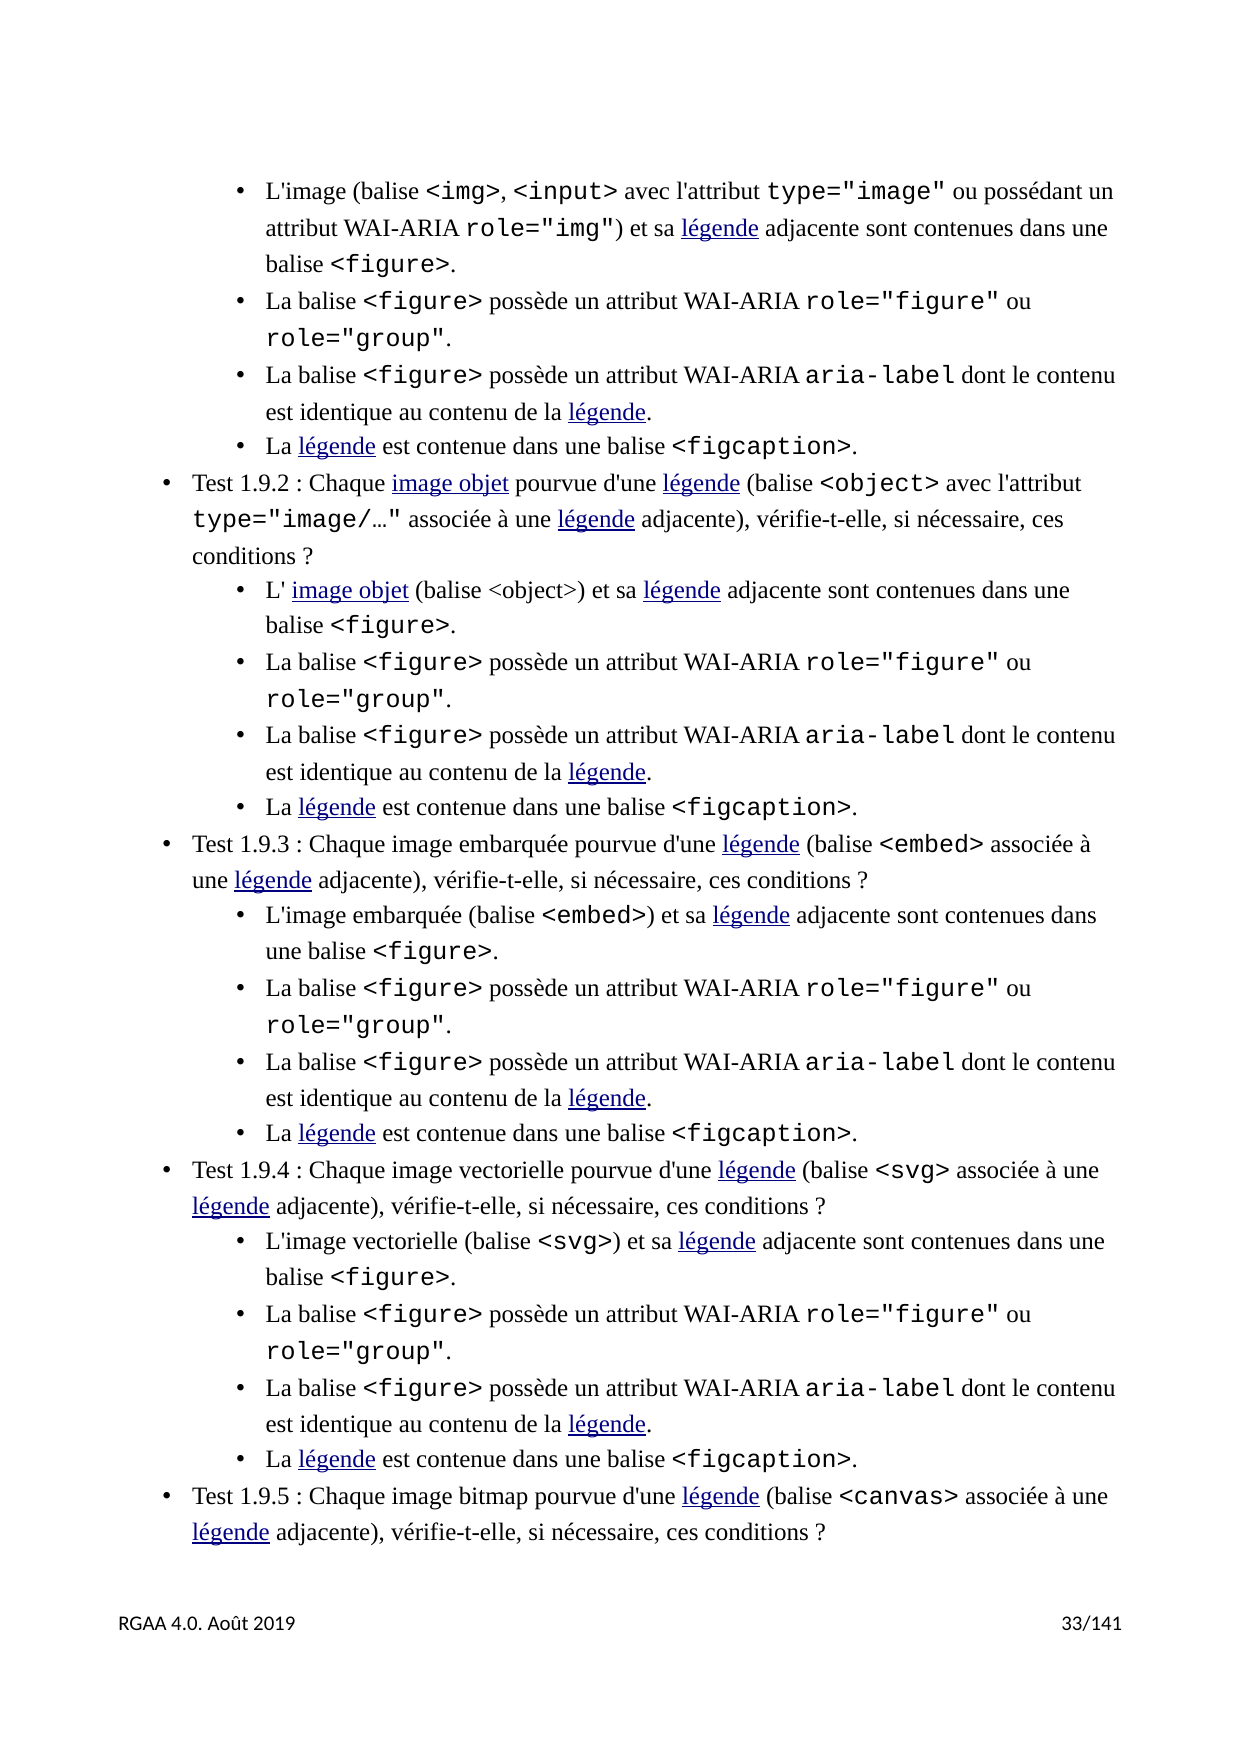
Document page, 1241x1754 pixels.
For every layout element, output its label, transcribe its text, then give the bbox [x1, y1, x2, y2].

list La légende est contenue dans une balise <figcaption>. [236, 1118, 1122, 1149]
list Test 1.9.2 : Chaque image objet pourvue d'une légende (balise <object> avec l'attribut type="image/…" associée à une légende adjacente), vérifie-t-elle, si nécessaire, ces conditions ? [162, 468, 1122, 570]
list La balise <figure> possède un attribut WAI-ARIA role="figure" ou role="group". [236, 1299, 1122, 1367]
list L' image objet (balise <object>) et sa légende adjacente sont contenues dans une balise <figure>. [236, 576, 1122, 641]
list La balise <figure> possède un attribut WAI-ARIA aria-label dont le contenu est identique au contenu de la légende. [236, 721, 1122, 786]
list L'image embarquée (balise <embed>) et sa légende adjacente sont contenues dans une balise <figure>. [236, 900, 1122, 967]
list Test 1.9.3 : Chaque image embarquée pourvue d'une légende (balise <embed> associée à une légende adjacente), vérifie-t-elle, si nécessaire, ces conditions ? [162, 829, 1122, 894]
list La légende est contenue dans une balise <figcaption>. [236, 1444, 1122, 1475]
list L'image vectorielle (balise <svg>) et sa légende adjacente sont contenues dans une balise <figure>. [236, 1226, 1122, 1293]
list La balise <figure> possède un attribut WAI-ARIA role="figure" ou role="group". [236, 286, 1122, 354]
list La balise <figure> possède un attribut WAI-ARIA aria-label dont le contenu est identique au contenu de la légende. [236, 1047, 1122, 1112]
list La balise <figure> possède un attribut WAI-ARIA role="figure" ou role="group". [236, 647, 1122, 714]
list La balise <figure> possède un attribut WAI-ARIA role="figure" ou role="group". [236, 973, 1122, 1041]
list Test 1.9.4 : Chaque image vectorielle pourvue d'une légende (balise <svg> associée à une légende adjacente), vérifie-t-elle, si nécessaire, ces conditions ? [162, 1155, 1122, 1220]
list Test 1.9.5 : Chaque image bitmap pourvue d'une légende (balise <canvas> associée à une légende adjacente), vérifie-t-elle, si nécessaire, ces conditions ? [162, 1481, 1122, 1546]
list La balise <figure> possède un attribut WAI-ARIA aria-label dont le contenu est identique au contenu de la légende. [236, 360, 1122, 425]
list La légende est contenue dans une balise <figcaption>. [236, 792, 1122, 822]
list L'image (balise <img>, <input> avec l'attribut type="image" ou possédant un attribut WAI-ARIA role="img") et sa légende adjacente sont contenues dans une balise <figure>. [236, 176, 1122, 280]
list La balise <figure> possède un attribut WAI-ARIA aria-label dont le contenu est identique au contenu de la légende. [236, 1373, 1122, 1438]
list La légende est contenue dans une balise <figcaption>. [236, 431, 1122, 462]
